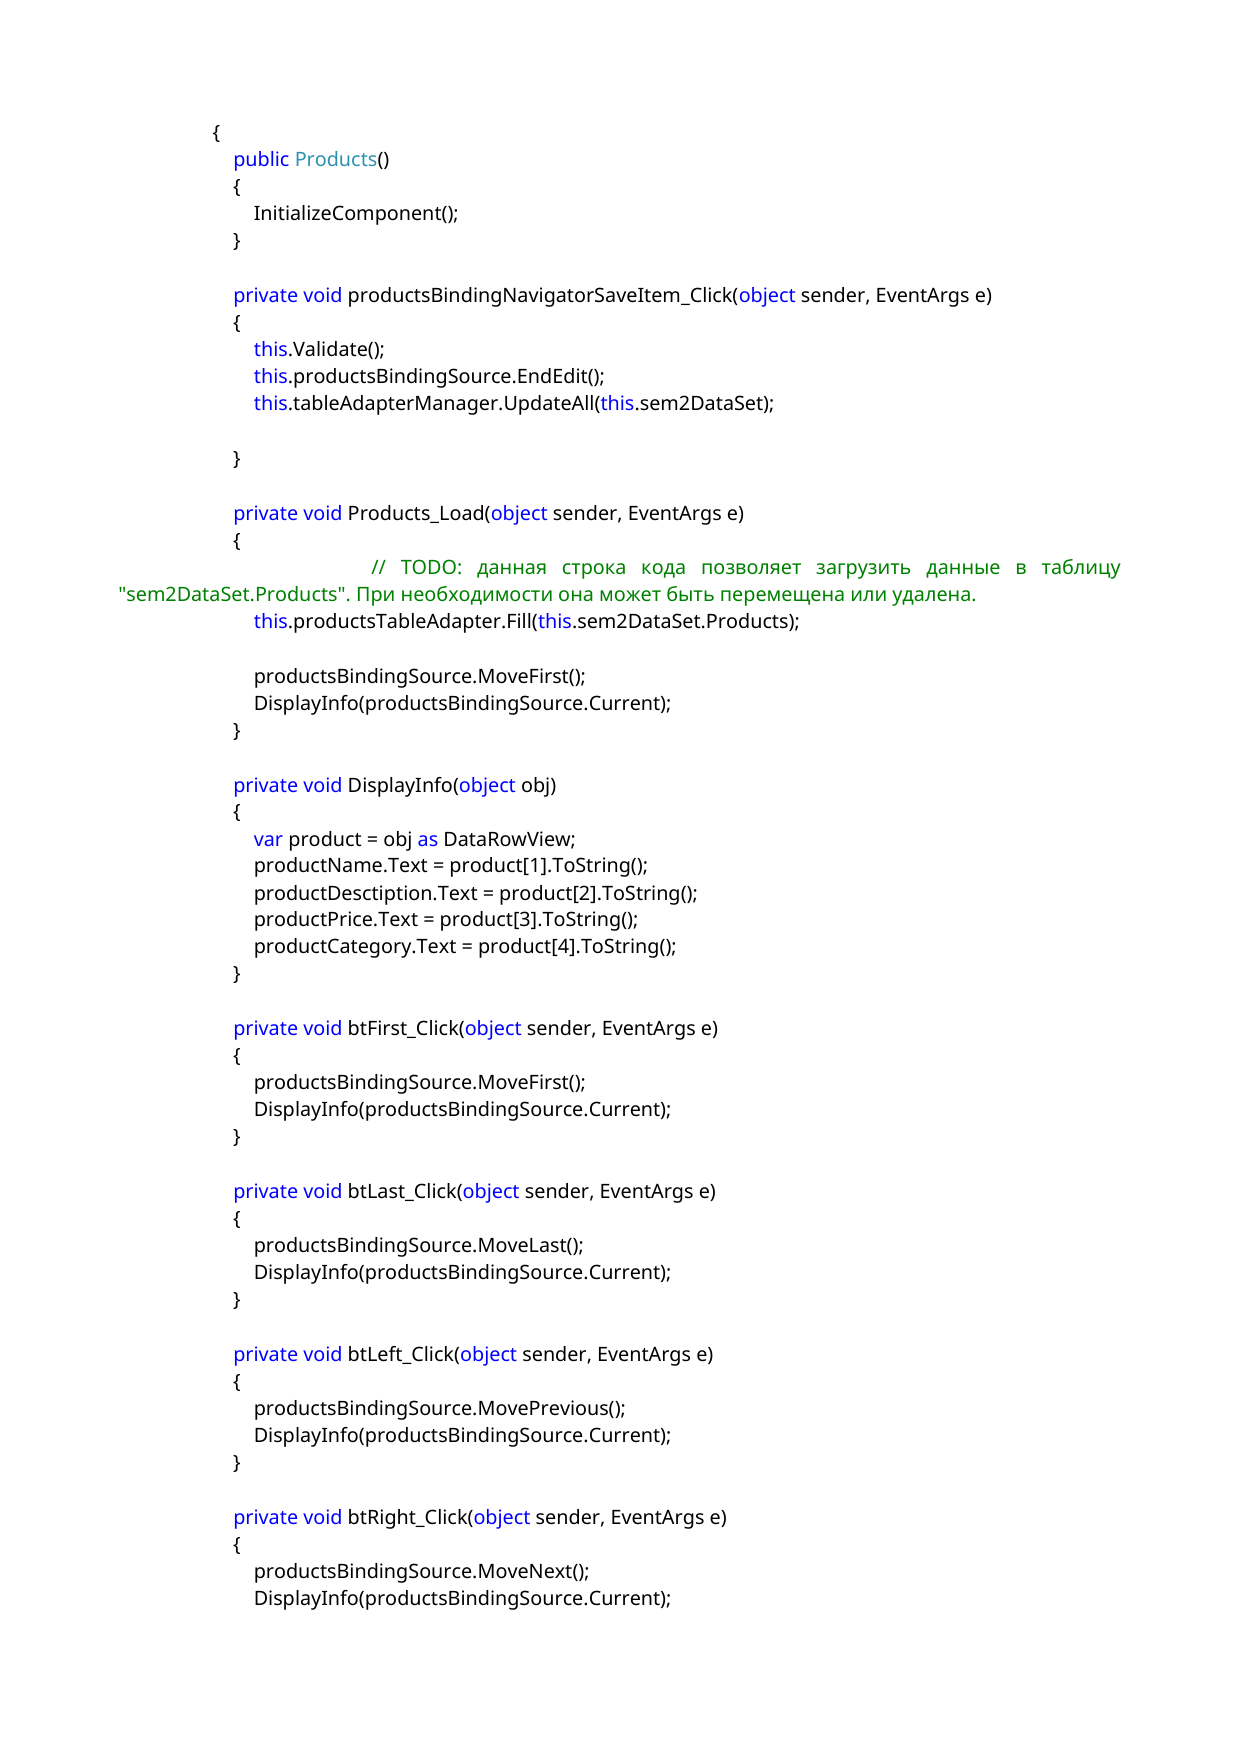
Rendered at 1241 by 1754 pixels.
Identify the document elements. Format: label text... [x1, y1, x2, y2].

text private void productsBindingNavigatorSaveItem_Click(object sender, EventArgs e) [118, 281, 1122, 308]
text { [118, 1204, 1122, 1232]
text productsBindingSource.MoveLast(); [118, 1232, 1122, 1258]
text productDesctiption.Text = product[2].ToString(); [118, 879, 1122, 906]
text } [118, 1448, 1122, 1475]
text } [118, 1123, 1122, 1149]
text } [118, 716, 1122, 743]
text } [118, 226, 1122, 253]
text this.productsBindingSource.EndEdit(); [118, 362, 1122, 389]
text productsBindingSource.MoveNext(); [118, 1557, 1122, 1584]
text private void btLast_Click(object sender, EventArgs e) [118, 1178, 1122, 1204]
text { [118, 1530, 1122, 1557]
text } [118, 444, 1122, 471]
text { [118, 526, 1122, 553]
text private void btFirst_Click(object sender, EventArgs e) [118, 1015, 1122, 1042]
text productCategory.Text = product[4].ToString(); [118, 933, 1122, 960]
text public Products() [118, 145, 1122, 172]
text private void btRight_Click(object sender, EventArgs e) [118, 1503, 1122, 1530]
text private void Products_Load(object sender, EventArgs e) [118, 499, 1122, 526]
text InitializeComponent(); [118, 199, 1122, 226]
text var product = obj as DataRowView; [118, 825, 1122, 852]
text productsBindingSource.MoveFirst(); [118, 1069, 1122, 1096]
text } [118, 960, 1122, 987]
text { [118, 172, 1122, 199]
text productsBindingSource.MoveFirst(); [118, 662, 1122, 689]
text { [118, 1042, 1122, 1069]
text // TODO: данная строка кода позволяет загрузить данные в таблицу "sem2DataSet.Products". При необходимости она может быть перемещена или удалена. [118, 553, 1122, 607]
text { [118, 1367, 1122, 1394]
text private void btLeft_Click(object sender, EventArgs e) [118, 1341, 1122, 1367]
text { [118, 118, 1122, 145]
text DisplayInfo(productsBindingSource.Current); [118, 1258, 1122, 1286]
text DisplayInfo(productsBindingSource.Current); [118, 1584, 1122, 1611]
text { [118, 798, 1122, 825]
text private void DisplayInfo(object obj) [118, 771, 1122, 798]
text this.productsTableAdapter.Fill(this.sem2DataSet.Products); [118, 607, 1122, 634]
text DisplayInfo(productsBindingSource.Current); [118, 689, 1122, 716]
text this.tableAdapterManager.UpdateAll(this.sem2DataSet); [118, 389, 1122, 416]
text DisplayInfo(productsBindingSource.Current); [118, 1421, 1122, 1448]
text DisplayInfo(productsBindingSource.Current); [118, 1096, 1122, 1123]
text productName.Text = product[1].ToString(); [118, 852, 1122, 879]
text productPrice.Text = product[3].ToString(); [118, 906, 1122, 933]
text this.Validate(); [118, 335, 1122, 362]
text { [118, 308, 1122, 335]
text } [118, 1286, 1122, 1312]
text productsBindingSource.MovePrevious(); [118, 1394, 1122, 1421]
